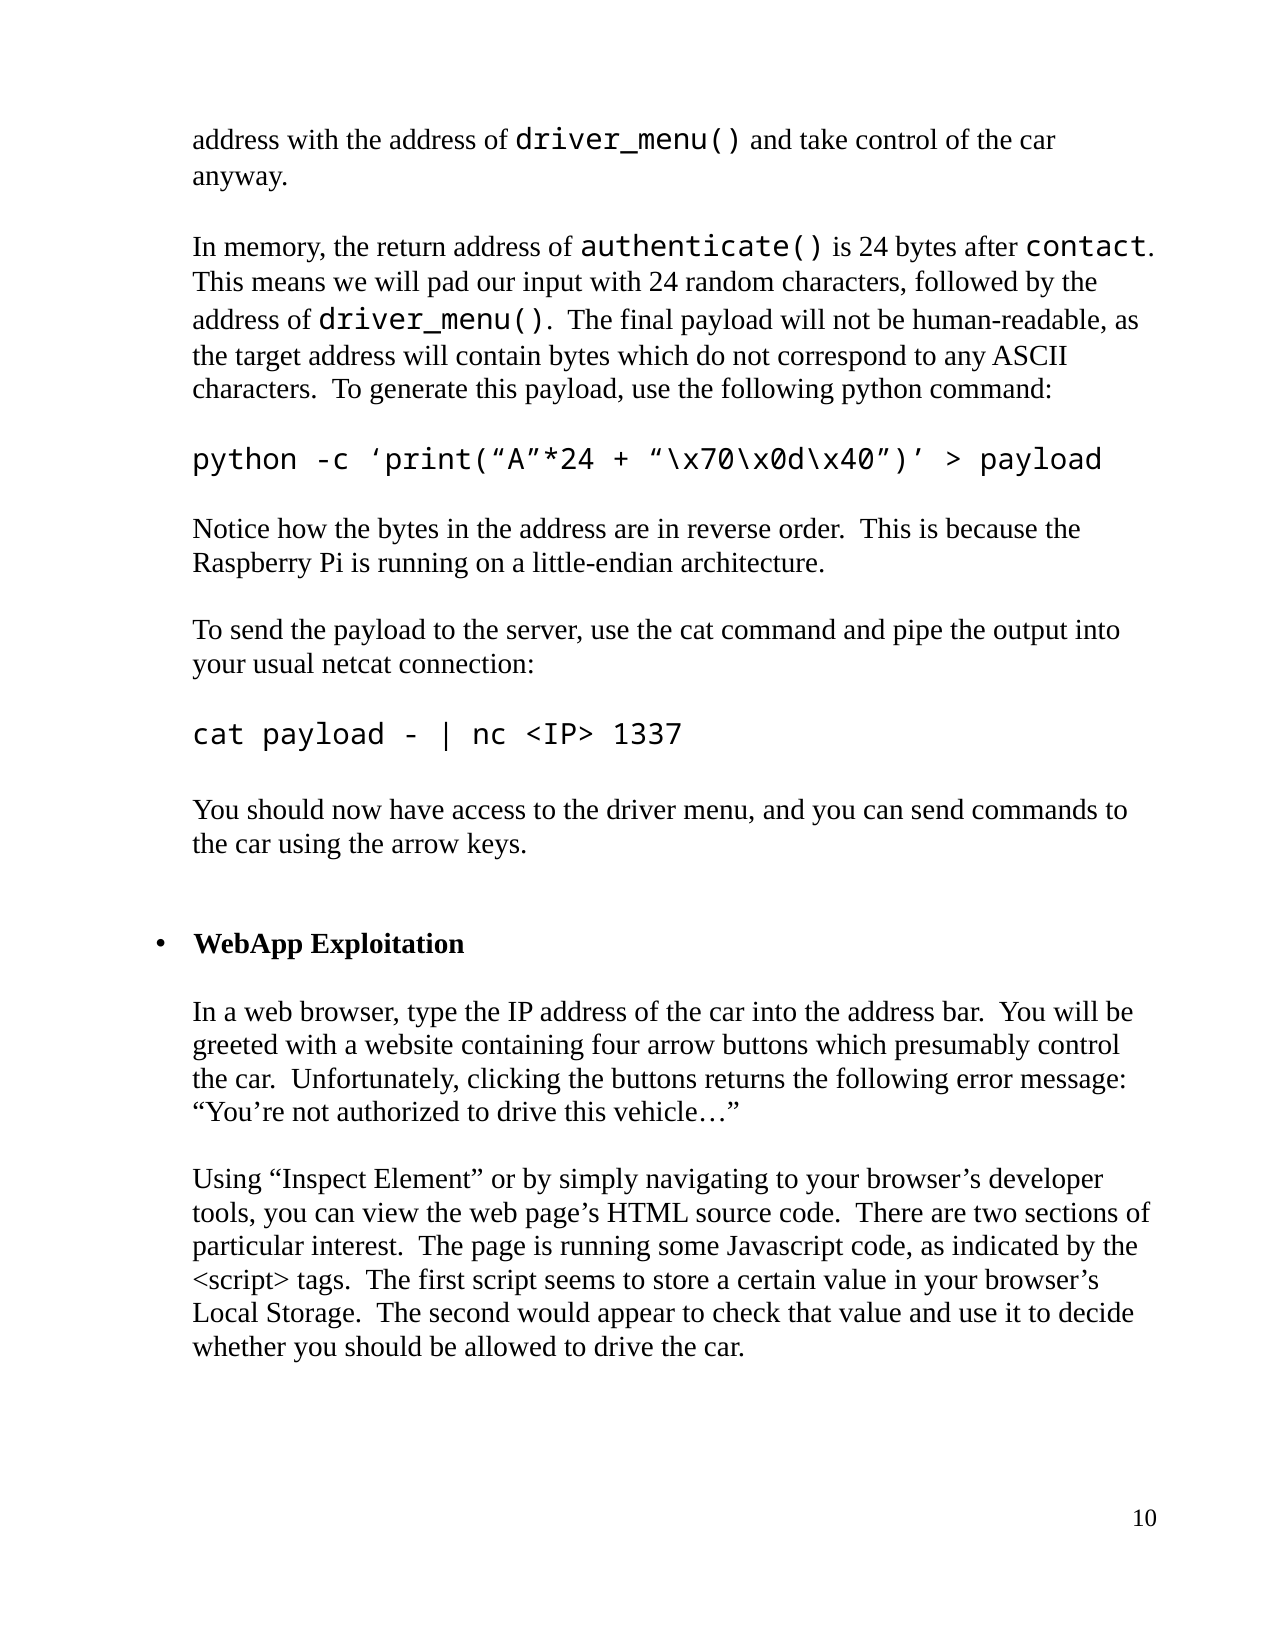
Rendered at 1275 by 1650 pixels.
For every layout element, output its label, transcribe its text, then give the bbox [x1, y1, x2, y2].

text python -c ‘print(“A”*24 + “\x70\x0d\x40”)’ > payload [192, 438, 1157, 478]
text In a web browser, type the IP address of the car into the address bar. You will be greeted with a website containing four arrow buttons which presumably control the car. Unfortunately, clicking the buttons returns the following error message: “You’re not authorized to drive this vehicle…” [192, 994, 1157, 1128]
text To send the payload to the server, use the cat command and pipe the output into your usual netcat connection: [192, 612, 1157, 679]
text address with the address of driver_menu() and take control of the car anyway. [192, 118, 1157, 191]
text Using “Inspect Element” or by simply navigating to your browser’s developer tools, you can view the web page’s HTML source code. There are two sections of particular interest. The page is running some Javascript code, as indicated by the <script> tags. The first script seems to store a certain value in your browser’s Local Storage. The second would appear to check that value and use it to decide whether you should be allowed to drive the car. [192, 1161, 1157, 1363]
text cat payload - | nc <IP> 1337 [192, 713, 1157, 753]
text Notice how the bytes in the address are in reverse order. This is because the Raspberry Pi is running on a little-endian architecture. [192, 512, 1157, 579]
text You should now have access to the driver menu, and you can send commands to the car using the arrow keys. [192, 792, 1157, 859]
list WebApp Exploitation [156, 926, 1157, 960]
text In memory, the return address of authenticate() is 24 bytes after contact. This means we will pad our input with 24 random characters, followed by the address of driver_menu(). The final payload will not be human-readable, as the target address will contain bytes which do not correspond to any ASCII characters. To generate this payload, use the following python command: [192, 225, 1157, 405]
